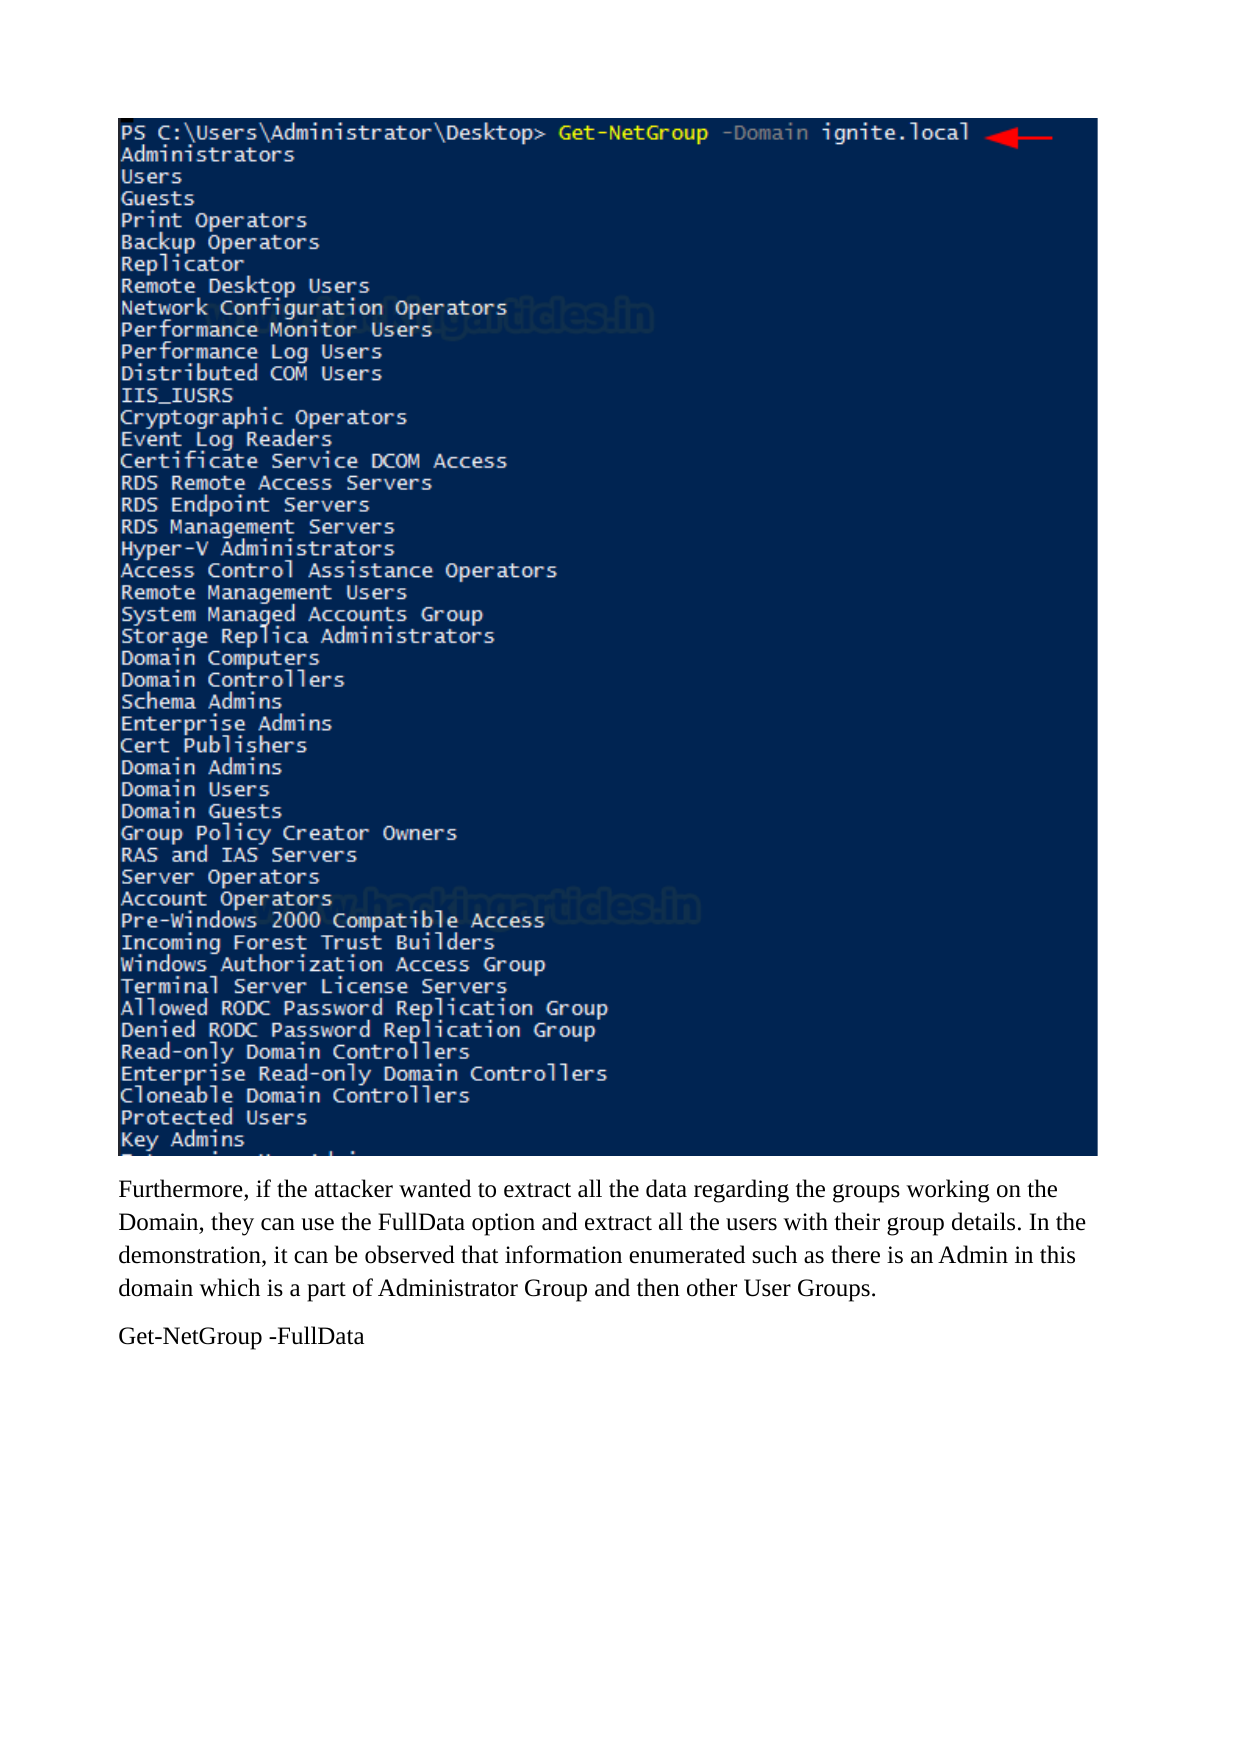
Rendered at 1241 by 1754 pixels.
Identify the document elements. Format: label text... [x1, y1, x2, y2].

text Furthermore, if the attacker wanted to extract all the data regarding the groups working on the Domain, they can use the FullData option and extract all the users with their group details. In the demonstration, it can be observed that information enumerated such as there is an Admin in this domain which is a part of Administrator Group and then other User Groups. [118, 1174, 1122, 1302]
text Get-NetGroup -FullData [118, 1321, 1122, 1350]
picture [118, 118, 1098, 1156]
